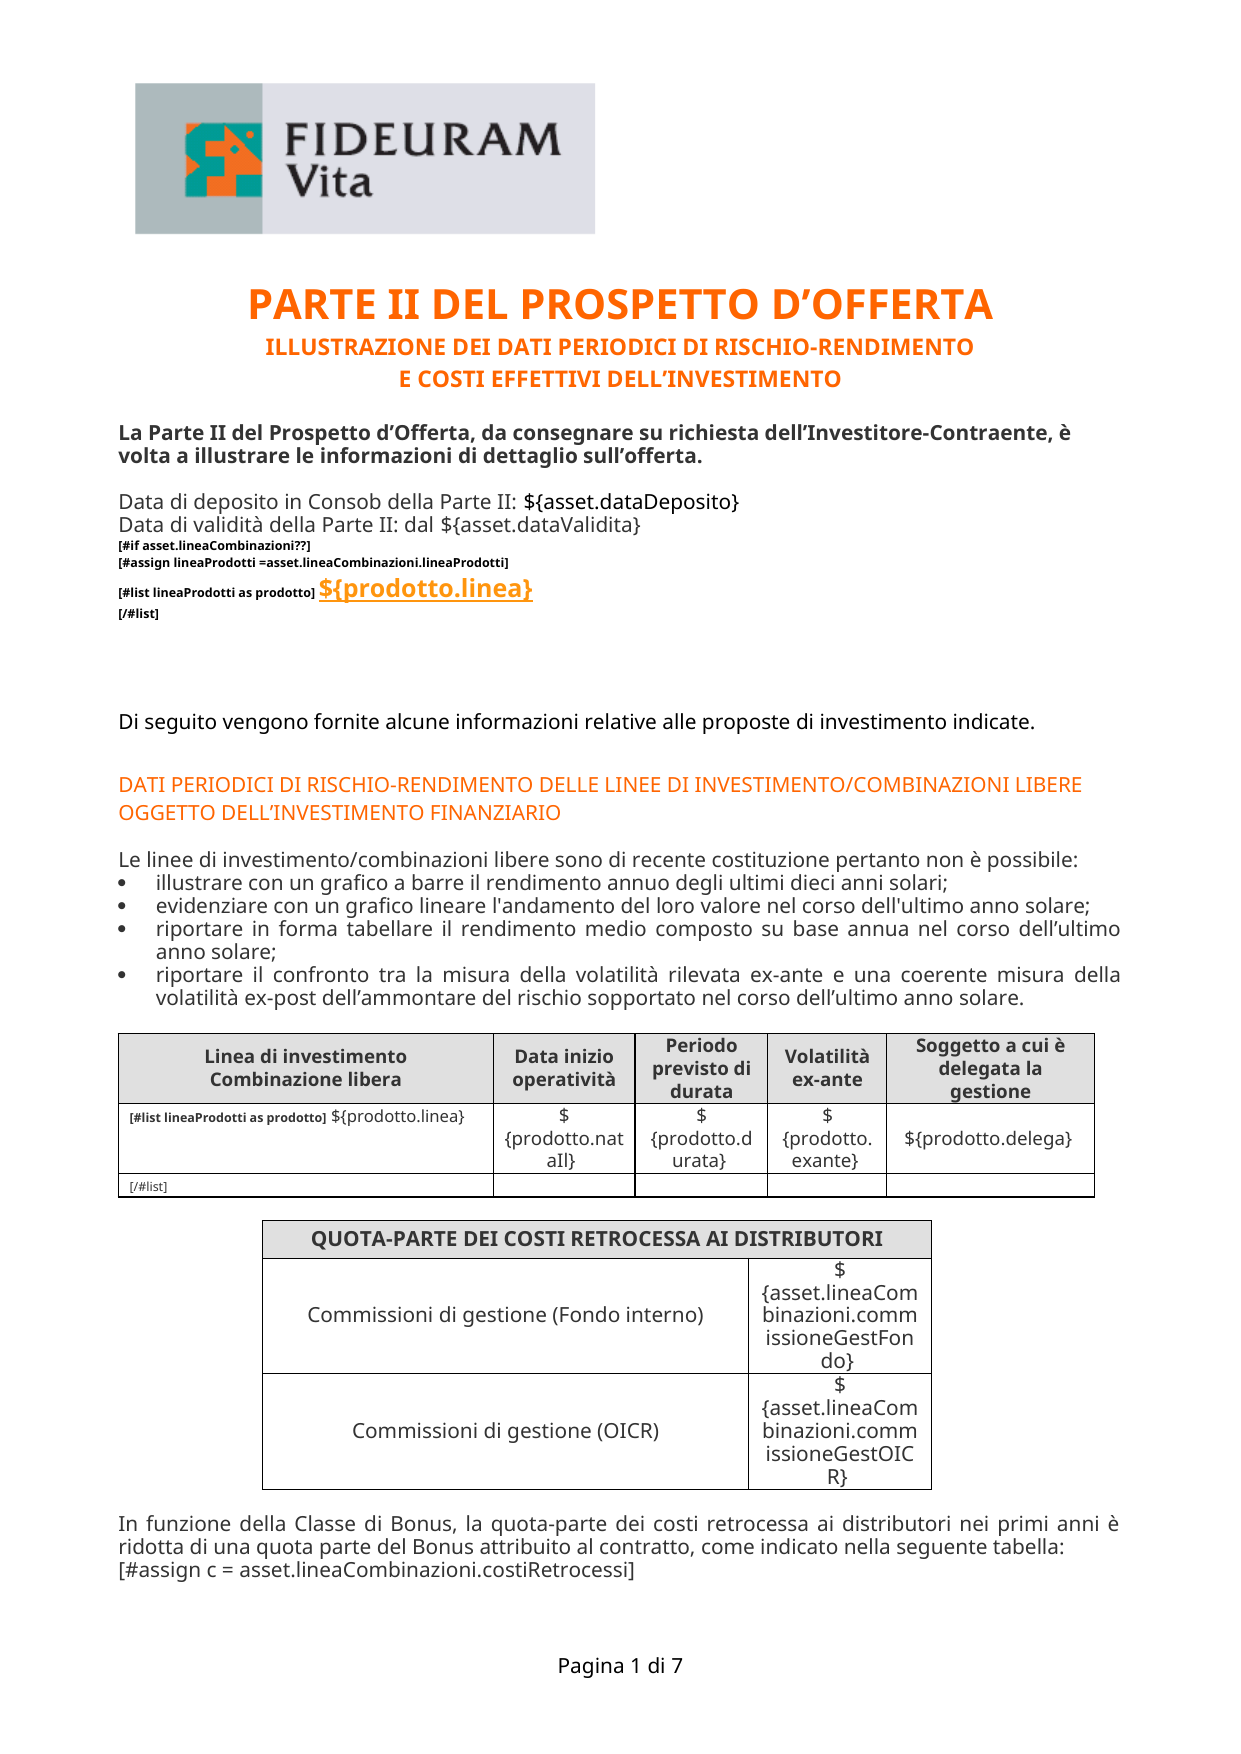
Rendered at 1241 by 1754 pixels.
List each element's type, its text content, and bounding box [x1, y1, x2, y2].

table_header Linea di investimento Combinazione libera [119, 1034, 493, 1103]
text DATI PERIODICI DI RISCHIO-RENDIMENTO DELLE LINEE DI INVESTIMENTO/COMBINAZIONI LIBERE OGGETTO DELL’INVESTIMENTO FINANZIARIO [118, 770, 1122, 827]
text E COSTI EFFETTIVI DELL’INVESTIMENTO [118, 362, 1122, 394]
text Di seguito vengono fornite alcune informazioni relative alle proposte di investimento indicate. [118, 707, 1122, 736]
text ILLUSTRAZIONE DEI DATI PERIODICI DI RISCHIO-RENDIMENTO [118, 331, 1122, 362]
text Le linee di investimento/combinazioni libere sono di recente costituzione pertanto non è possibile: [118, 849, 1122, 872]
text [#assign lineaProdotti =asset.lineaCombinazioni.lineaProdotti] [118, 554, 1122, 571]
list illustrare con un grafico a barre il rendimento annuo degli ultimi dieci anni solari; [118, 872, 1122, 895]
table_cell ${prodotto.nataIl} [494, 1104, 634, 1172]
table_header QUOTA-PARTE DEI COSTI RETROCESSA AI DISTRIBUTORI [263, 1221, 931, 1258]
text [#list lineaProdotti as prodotto] ${prodotto.linea} [118, 571, 1122, 605]
table_cell Commissioni di gestione (Fondo interno) [263, 1259, 748, 1373]
table_cell ${asset.lineaCombinazioni.commissioneGestFondo} [749, 1259, 931, 1373]
text [#if asset.lineaCombinazioni??] [118, 537, 1122, 554]
text La Parte II del Prospetto d’Offerta, da consegnare su richiesta dell’Investitore-Contraente, è volta a illustrare le informazioni di dettaglio sull’offerta. [118, 422, 1122, 468]
table_cell [768, 1174, 886, 1196]
table_cell Commissioni di gestione (OICR) [263, 1374, 748, 1489]
table_cell ${prodotto.exante} [768, 1104, 886, 1172]
table_cell [887, 1174, 1094, 1196]
table_cell [#list lineaProdotti as prodotto] ${prodotto.linea} [119, 1104, 493, 1172]
text Data di validità della Parte II: dal ${asset.dataValidita} [118, 514, 1122, 537]
table_cell ${prodotto.durata} [636, 1104, 767, 1172]
table_header Data inizio operatività [494, 1034, 634, 1103]
table_cell ${prodotto.delega} [887, 1104, 1094, 1172]
text In funzione della Classe di Bonus, la quota-parte dei costi retrocessa ai distributori nei primi anni è ridotta di una quota parte del Bonus attribuito al contratto, come indicato nella seguente tabella: [118, 1513, 1122, 1559]
picture [134, 82, 596, 237]
text [/#list] [118, 605, 1122, 622]
table_cell ${asset.lineaCombinazioni.commissioneGestOICR} [749, 1374, 931, 1489]
list riportare in forma tabellare il rendimento medio composto su base annua nel corso dell’ultimo anno solare; [118, 918, 1122, 964]
table_cell [494, 1174, 634, 1196]
table_cell [636, 1174, 767, 1196]
text Data di deposito in Consob della Parte II: ${asset.dataDeposito} [118, 491, 1122, 514]
list riportare il confronto tra la misura della volatilità rilevata ex-ante e una coerente misura della volatilità ex-post dell’ammontare del rischio sopportato nel corso dell’ultimo anno solare. [118, 964, 1122, 1010]
table_cell [/#list] [119, 1174, 493, 1196]
table_header Soggetto a cui è delegata la gestione [887, 1034, 1094, 1103]
table_header Periodo previsto di durata [636, 1034, 767, 1103]
list evidenziare con un grafico lineare l'andamento del loro valore nel corso dell'ultimo anno solare; [118, 895, 1122, 918]
text [#assign c = asset.lineaCombinazioni.costiRetrocessi] [118, 1559, 1122, 1582]
text PARTE II DEL PROSPETTO D’OFFERTA [118, 274, 1122, 331]
table_header Volatilità ex-ante [768, 1034, 886, 1103]
